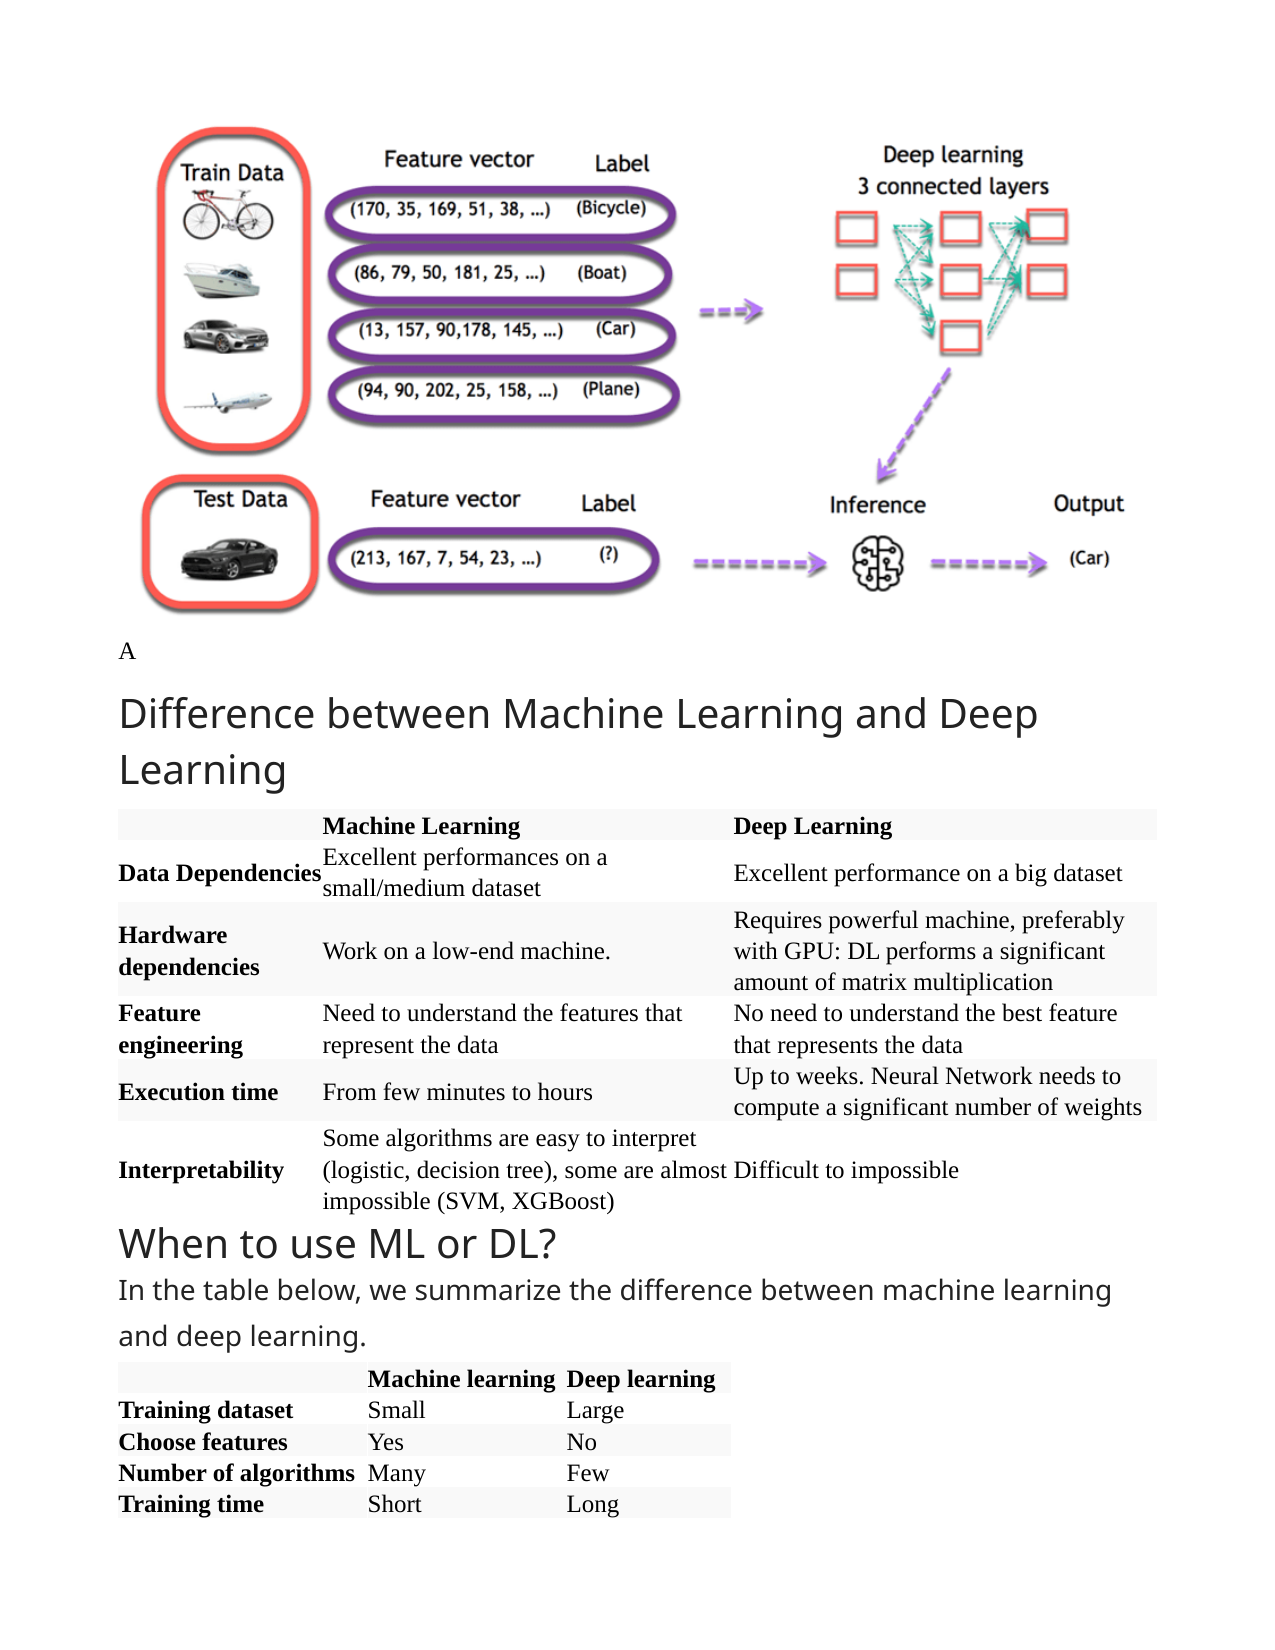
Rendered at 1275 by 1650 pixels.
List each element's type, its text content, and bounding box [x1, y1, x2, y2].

table_cell Need to understand the features that represent the data [322, 996, 733, 1058]
table_cell Large [566, 1393, 731, 1424]
table_cell Long [566, 1487, 731, 1518]
table_cell From few minutes to hours [322, 1059, 733, 1121]
table_cell No need to understand the best feature that represents the data [733, 996, 1157, 1058]
table_cell Some algorithms are easy to interpret (logistic, decision tree), some are almost impossible (SVM, XGBoost) [322, 1121, 733, 1215]
text A [118, 636, 1157, 664]
table_cell Excellent performances on a small/medium dataset [322, 840, 733, 902]
table_cell Up to weeks. Neural Network needs to compute a significant number of weights [733, 1059, 1157, 1121]
table_cell Few [566, 1456, 731, 1487]
table_cell Training time [118, 1487, 367, 1518]
table_cell Number of algorithms [118, 1456, 367, 1487]
subtitle Difference between Machine Learning and Deep Learning [118, 685, 1157, 796]
table_cell Work on a low-end machine. [322, 902, 733, 996]
table_cell No [566, 1424, 731, 1456]
table_cell Hardware dependencies [118, 902, 322, 996]
table_cell Training dataset [118, 1393, 367, 1424]
table_header [118, 809, 322, 840]
table_header [118, 1362, 367, 1393]
subtitle When to use ML or DL? [118, 1215, 1157, 1270]
table_cell Small [368, 1393, 566, 1424]
table_cell Many [368, 1456, 566, 1487]
table_cell Choose features [118, 1424, 367, 1456]
table_header Machine learning [368, 1362, 566, 1393]
text In the table below, we summarize the difference between machine learning and deep learning. [118, 1270, 1157, 1354]
table_header Deep learning [566, 1362, 731, 1393]
table_cell Yes [368, 1424, 566, 1456]
table_cell Requires powerful machine, preferably with GPU: DL performs a significant amount of matrix multiplication [733, 902, 1157, 996]
table_cell Difficult to impossible [733, 1121, 1157, 1215]
table_cell Excellent performance on a big dataset [733, 840, 1157, 902]
table_header Machine Learning [322, 809, 733, 840]
table_cell Interpretability [118, 1121, 322, 1215]
table_cell Feature engineering [118, 996, 322, 1058]
picture [118, 118, 1157, 636]
table_cell Short [368, 1487, 566, 1518]
table_header Deep Learning [733, 809, 1157, 840]
table_cell Data Dependencies [118, 840, 322, 902]
table_cell Execution time [118, 1059, 322, 1121]
